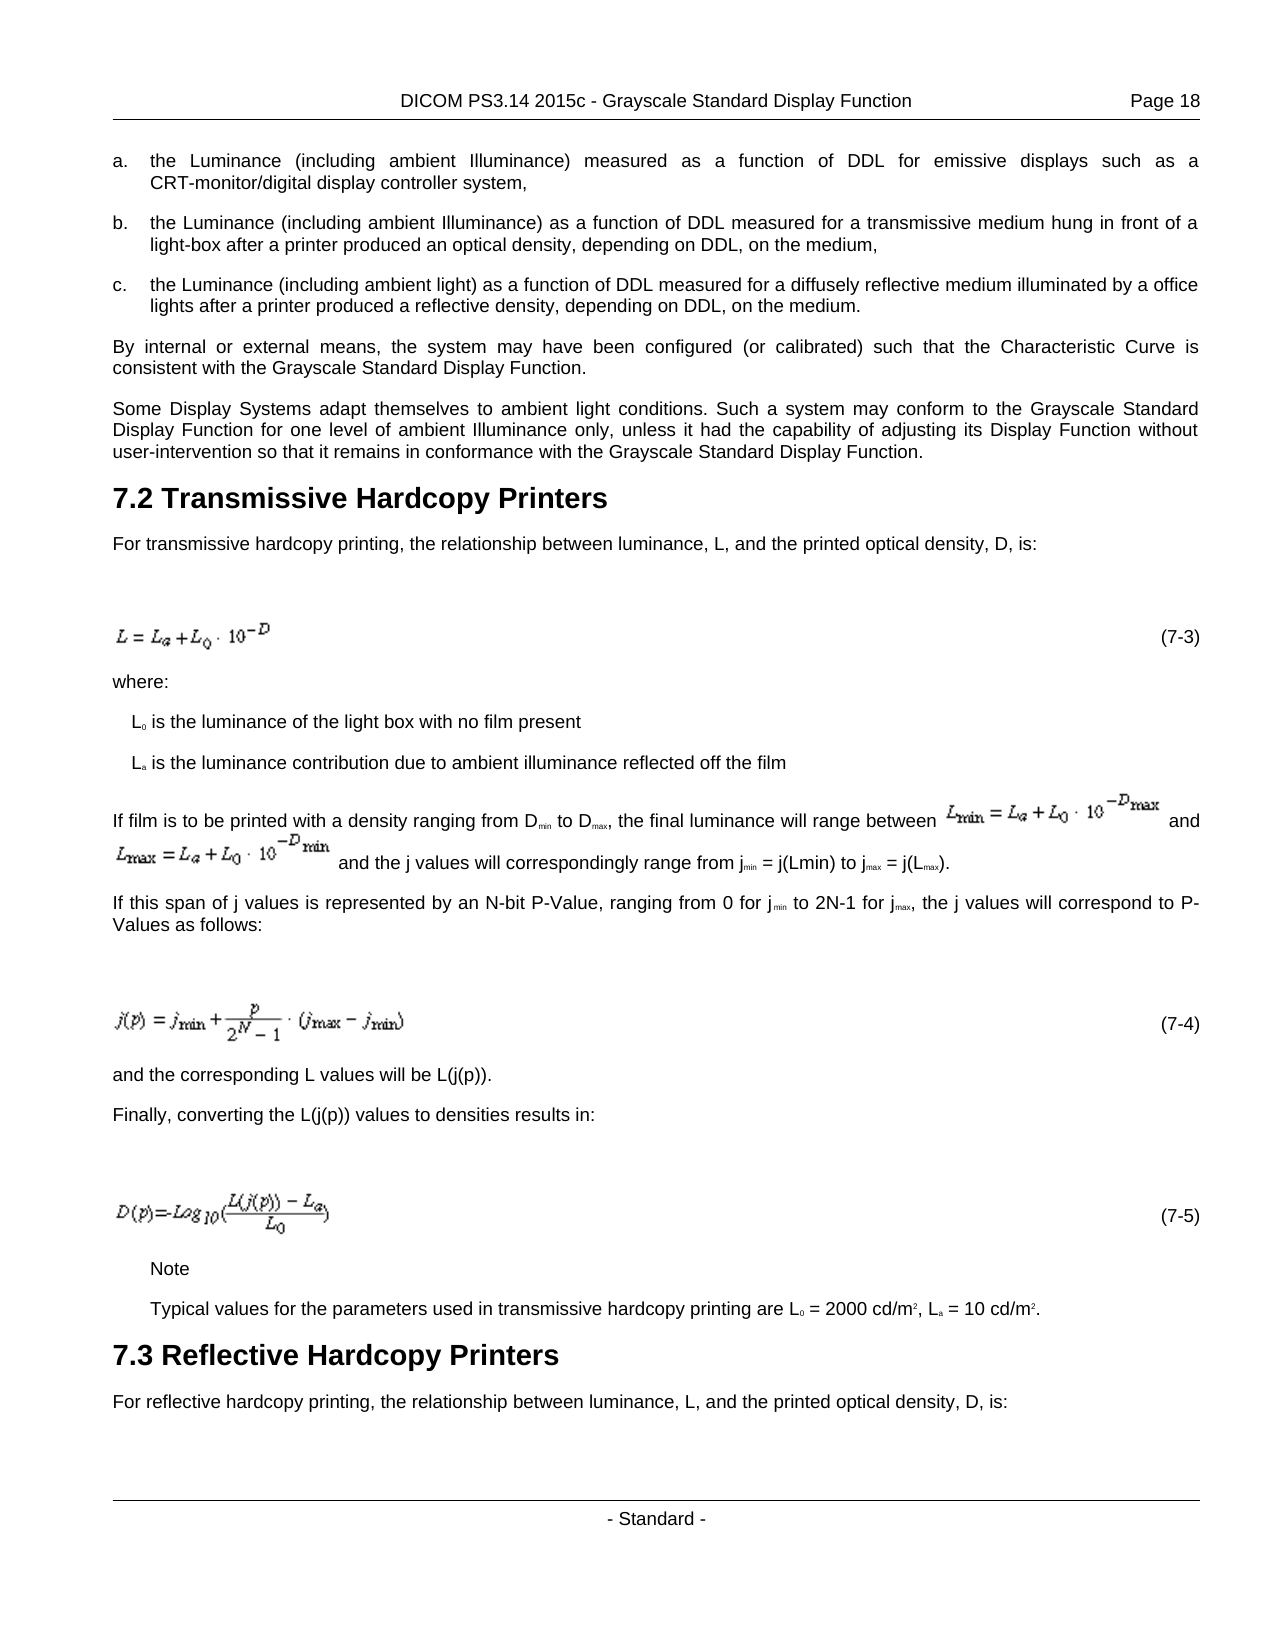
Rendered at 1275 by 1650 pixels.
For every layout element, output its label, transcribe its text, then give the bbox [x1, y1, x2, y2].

text La is the luminance contribution due to ambient illuminance reflected off the film [131, 752, 1200, 773]
table_header (7-5) [1132, 1192, 1200, 1239]
list the Luminance (including ambient Illuminance) measured as a function of DDL for emissive displays such as a CRT-monitor/digital display controller system, [112, 150, 1200, 193]
table_header (7-3) [1132, 621, 1200, 652]
picture [112, 621, 275, 653]
picture [112, 831, 333, 870]
text where: [112, 671, 1200, 693]
picture [942, 792, 1163, 828]
text Finally, converting the L(j(p)) values to densities results in: [112, 1104, 1200, 1126]
text For transmissive hardcopy printing, the relationship between luminance, L, and the printed optical density, D, is: [112, 533, 1200, 555]
table_header [408, 1001, 1132, 1045]
text and the corresponding L values will be L(j(p)). [112, 1064, 1200, 1085]
table_header [275, 621, 1132, 652]
text Typical values for the parameters used in transmissive hardcopy printing are L0 = 2000 cd/m2, La = 10 cd/m2. [150, 1298, 1162, 1319]
table_header [335, 1192, 1132, 1239]
text L0 is the luminance of the light box with no film present [131, 711, 1200, 733]
text 7.3 Reflective Hardcopy Printers [112, 1338, 1200, 1372]
picture [112, 1001, 408, 1046]
table_header (7-4) [1132, 1001, 1200, 1045]
text Some Display Systems adapt themselves to ambient light conditions. Such a system may conform to the Grayscale Standard Display Function for one level of ambient Illuminance only, unless it had the capability of adjusting its Display Function without user-intervention so that it remains in conformance with the Grayscale Standard Display Function. [112, 397, 1200, 462]
text Note [150, 1258, 1162, 1279]
picture [112, 1192, 335, 1239]
text By internal or external means, the system may have been configured (or calibrated) such that the Characteristic Curve is consistent with the Grayscale Standard Display Function. [112, 336, 1200, 379]
list the Luminance (including ambient Illuminance) as a function of DDL measured for a transmissive medium hung in front of a light-box after a printer produced an optical density, depending on DDL, on the medium, [112, 212, 1200, 255]
text If film is to be printed with a density ranging from Dmin to Dmax, the final luminance will range between and and the j values will correspondingly range from jmin = j(Lmin) to jmax = j(Lmax). [112, 792, 1200, 873]
text 7.2 Transmissive Hardcopy Printers [112, 481, 1200, 514]
text For reflective hardcopy printing, the relationship between luminance, L, and the printed optical density, D, is: [112, 1391, 1200, 1412]
text If this span of j values is represented by an N-bit P-Value, ranging from 0 for jmin to 2N-1 for jmax, the j values will correspond to P-Values as follows: [112, 892, 1200, 935]
list the Luminance (including ambient light) as a function of DDL measured for a diffusely reflective medium illuminated by a office lights after a printer produced a reflective density, depending on DDL, on the medium. [112, 274, 1200, 317]
